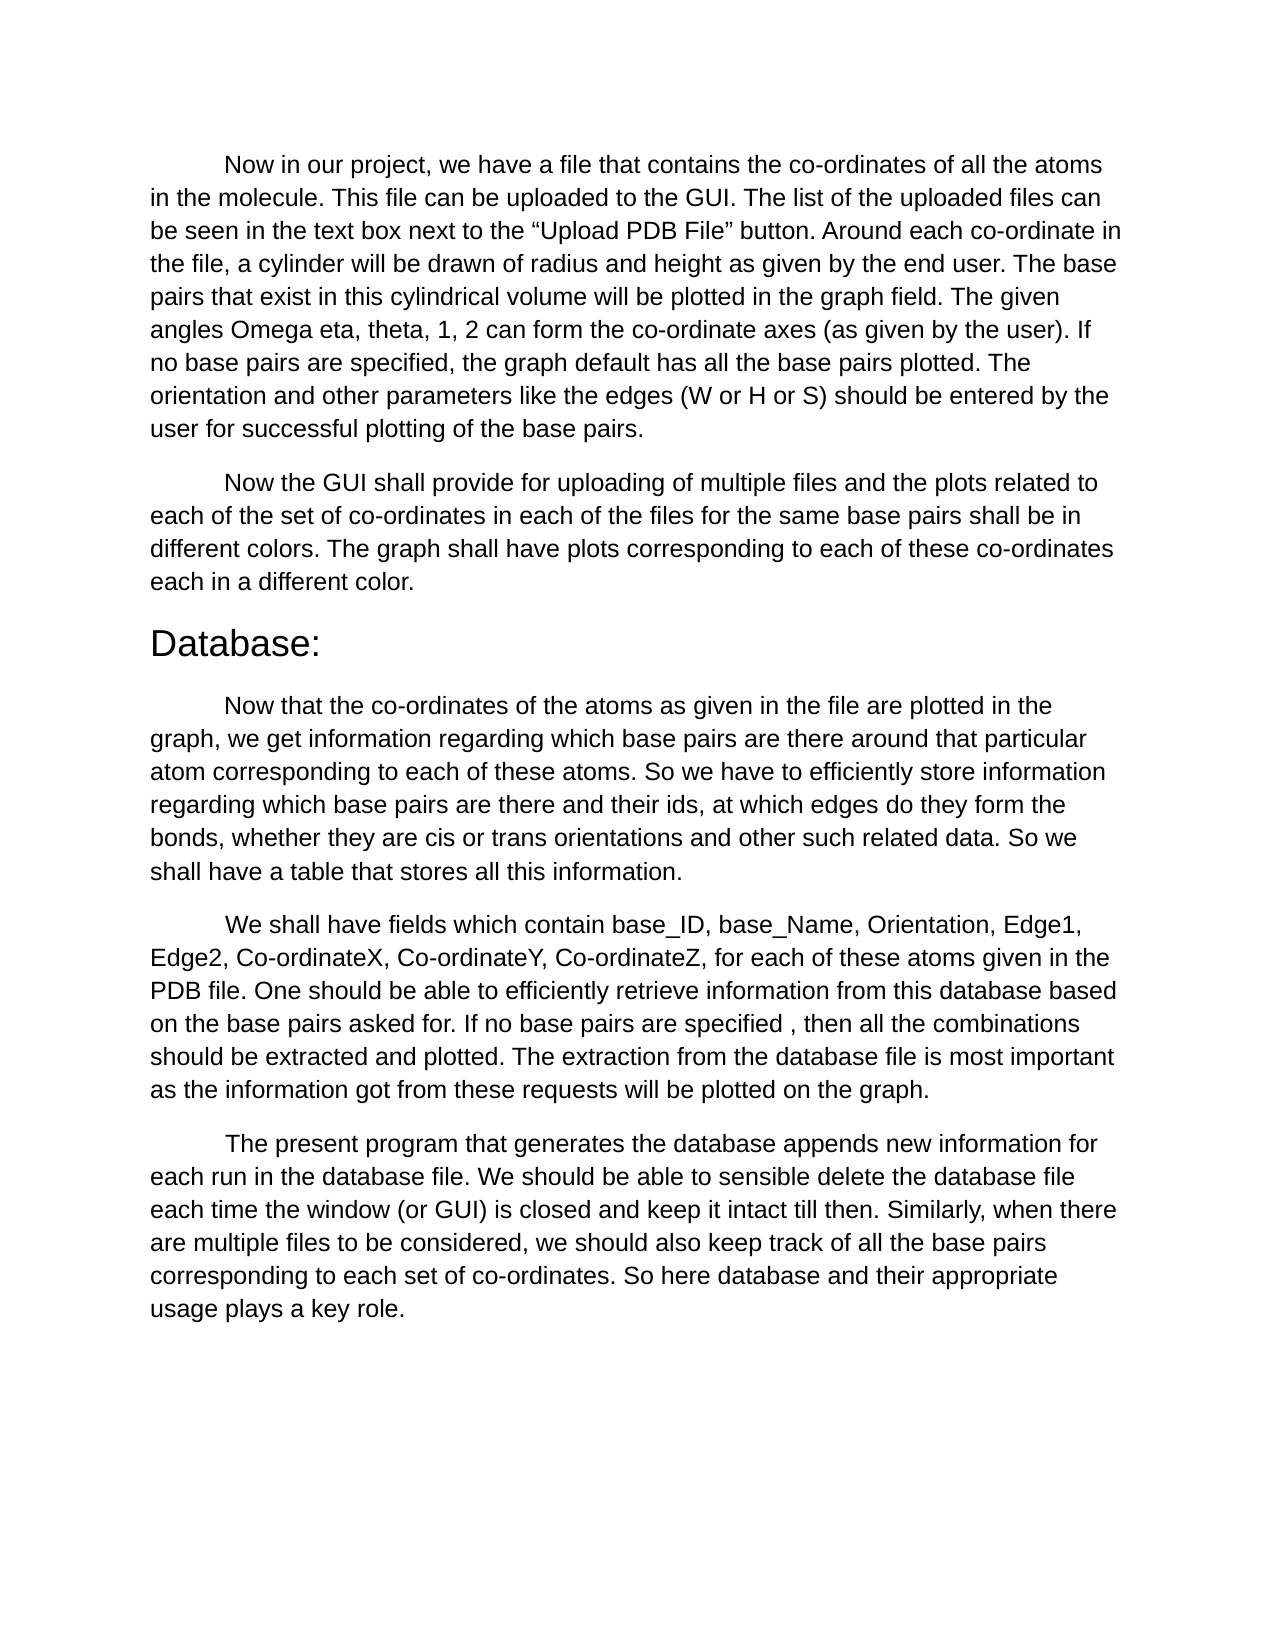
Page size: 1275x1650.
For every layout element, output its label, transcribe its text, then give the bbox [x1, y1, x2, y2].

text Now the GUI shall provide for uploading of multiple files and the plots related to each of the set of co-ordinates in each of the files for the same base pairs shall be in different colors. The graph shall have plots corresponding to each of these co-ordinates each in a different color. [150, 468, 1125, 596]
text Now in our project, we have a file that contains the co-ordinates of all the atoms in the molecule. This file can be uploaded to the GUI. The list of the uploaded files can be seen in the text box next to the “Upload PDB File” button. Around each co-ordinate in the file, a cylinder will be drawn of radius and height as given by the end user. The base pairs that exist in this cylindrical volume will be plotted in the graph field. The given angles Omega eta, theta, 1, 2 can form the co-ordinate axes (as given by the user). If no base pairs are specified, the graph default has all the base pairs plotted. The orientation and other parameters like the edges (W or H or S) should be entered by the user for successful plotting of the base pairs. [150, 150, 1125, 443]
text Database: [150, 621, 1125, 664]
text The present program that generates the database appends new information for each run in the database file. We should be able to sensible delete the database file each time the window (or GUI) is closed and keep it intact till then. Similarly, when there are multiple files to be considered, we should also keep track of all the base pairs corresponding to each set of co-ordinates. So here database and their appropriate usage plays a key role. [150, 1129, 1125, 1323]
text We shall have fields which contain base_ID, base_Name, Orientation, Edge1, Edge2, Co-ordinateX, Co-ordinateY, Co-ordinateZ, for each of these atoms given in the PDB file. One should be able to efficiently retrieve information from this database based on the base pairs asked for. If no base pairs are specified , then all the combinations should be extracted and plotted. The extraction from the database file is most important as the information got from these requests will be plotted on the graph. [150, 910, 1125, 1104]
text Now that the co-ordinates of the atoms as given in the file are plotted in the graph, we get information regarding which base pairs are there around that particular atom corresponding to each of these atoms. So we have to efficiently store information regarding which base pairs are there and their ids, at which edges do they form the bonds, whether they are cis or trans orientations and other such related data. So we shall have a table that stores all this information. [150, 691, 1125, 885]
